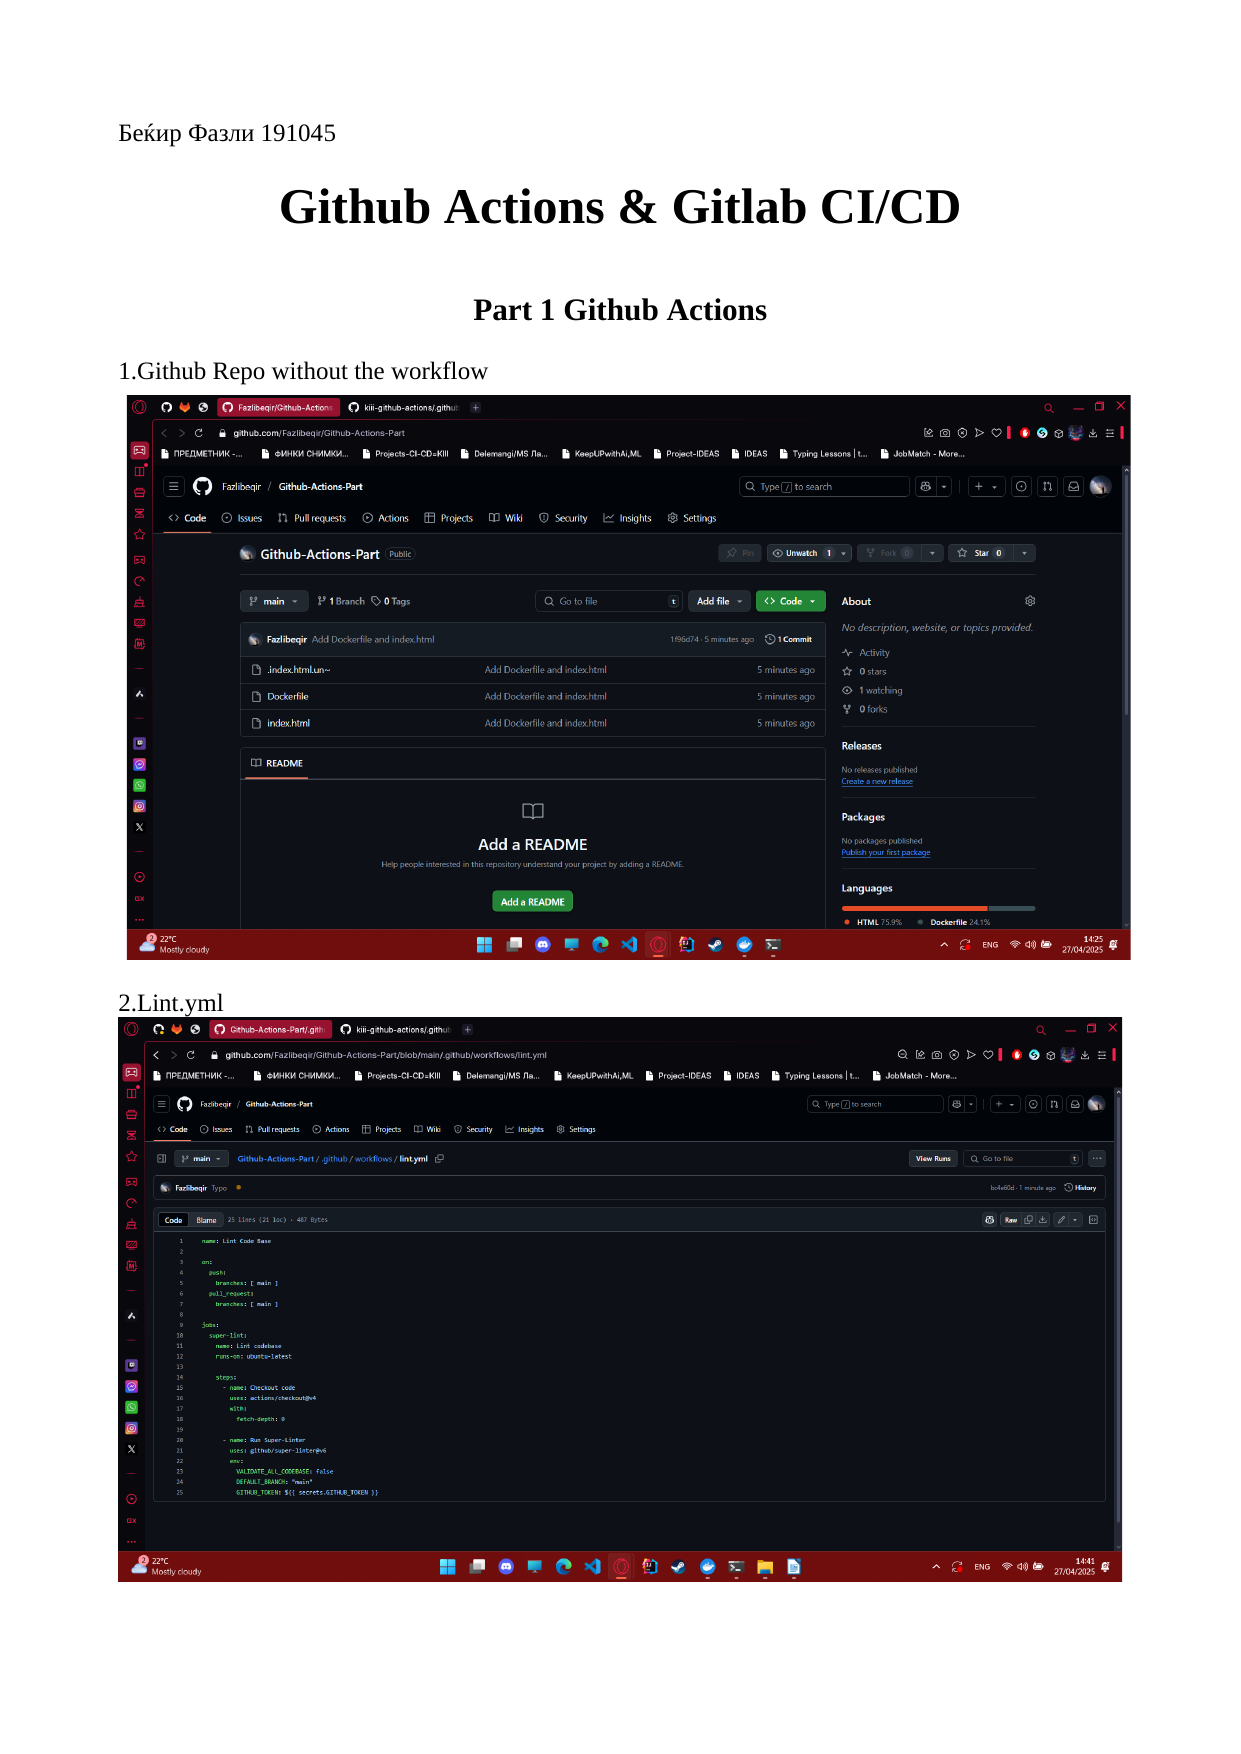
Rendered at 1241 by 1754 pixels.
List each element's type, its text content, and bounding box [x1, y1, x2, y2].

text Github Actions & Gitlab CI/CD [118, 176, 1122, 234]
text Part 1 Github Actions [118, 291, 1122, 327]
text 1.Github Repo without the workflow [118, 356, 1122, 385]
picture [118, 1017, 1123, 1582]
picture [126, 395, 1131, 960]
text 2.Lint.yml [118, 988, 1122, 1017]
